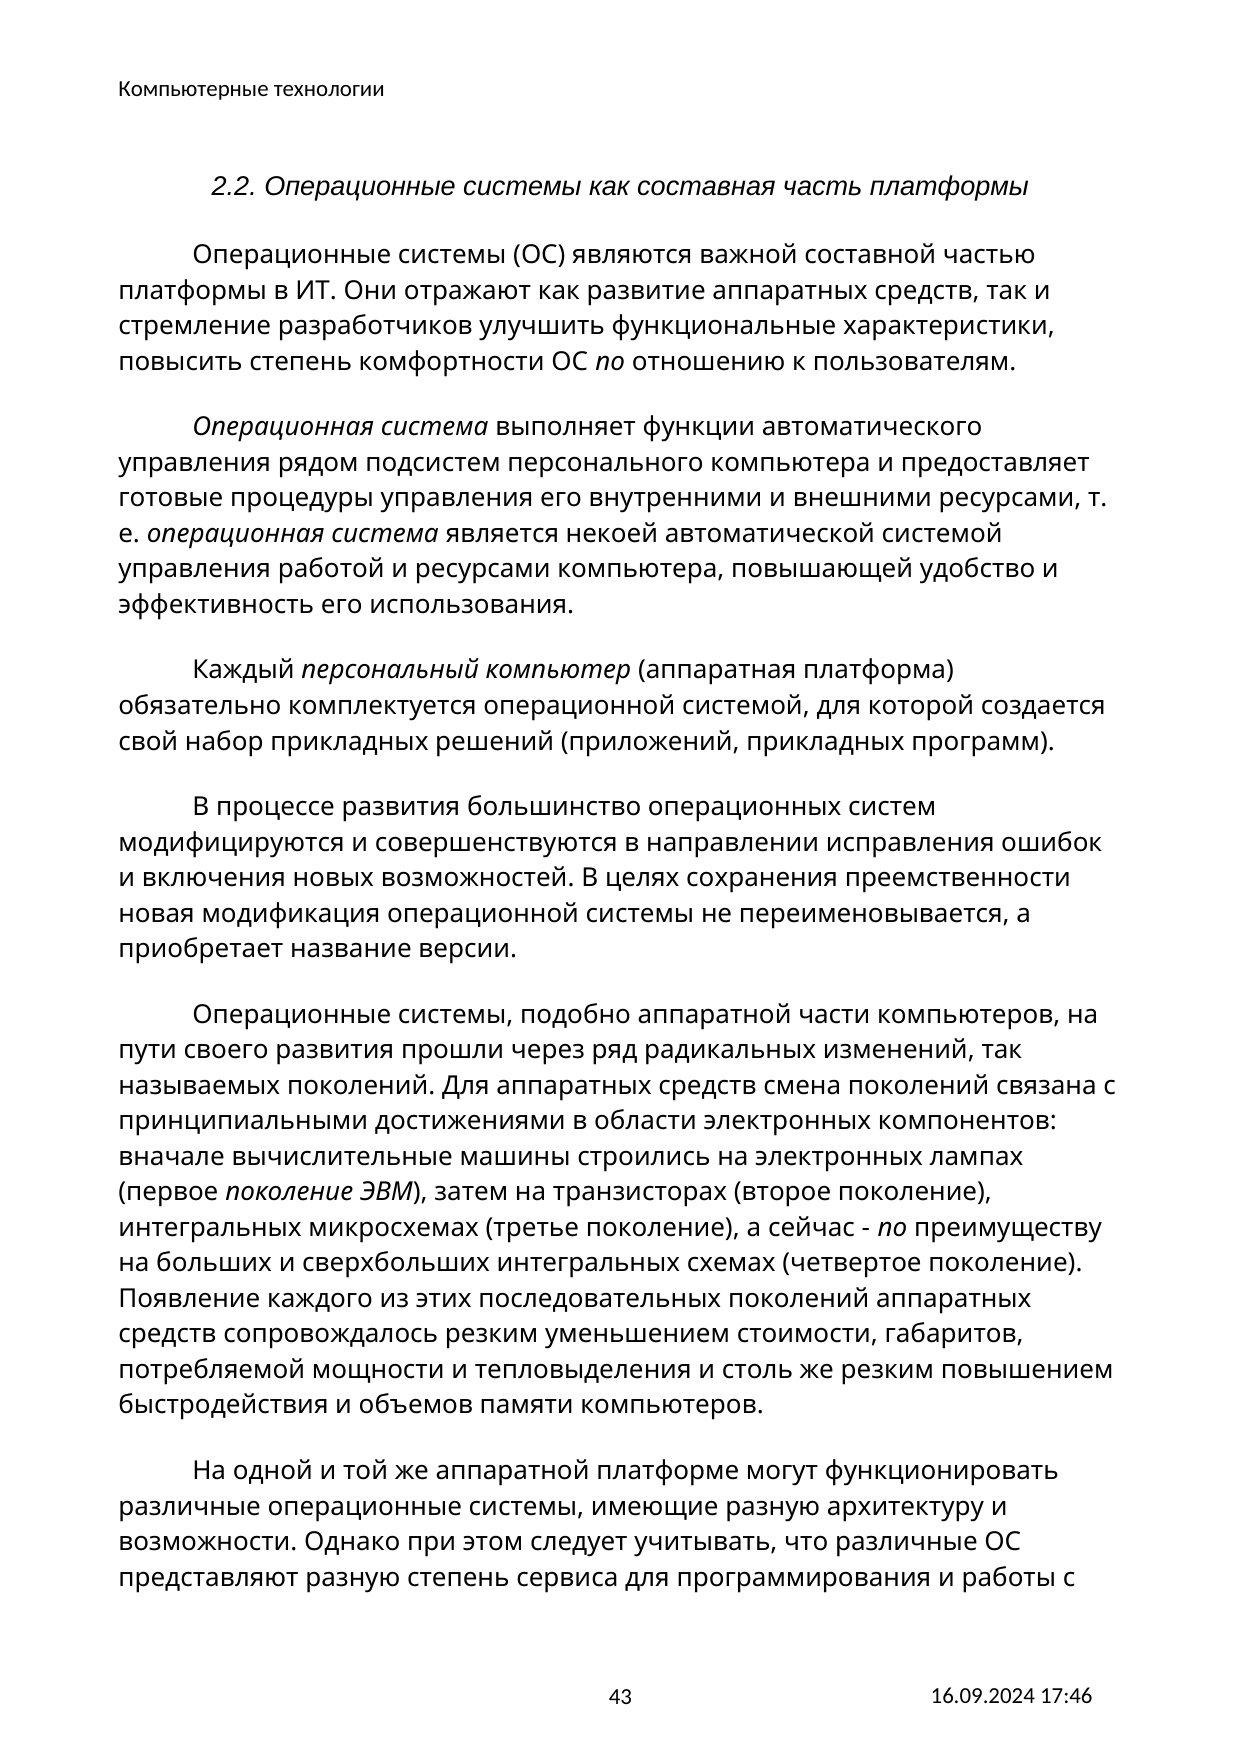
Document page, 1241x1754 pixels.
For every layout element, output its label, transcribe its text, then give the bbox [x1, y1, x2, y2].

text Операционная система выполняет функции автоматического управления рядом подсистем персонального компьютера и предоставляет готовые процедуры управления его внутренними и внешними ресурсами, т. е. операционная система является некоей автоматической системой управления работой и ресурсами компьютера, повышающей удобство и эффективность его использования. [118, 408, 1122, 621]
text В процессе развития большинство операционных систем модифицируются и совершенствуются в направлении исправления ошибок и включения новых возможностей. В целях сохранения преемственности новая модификация операционной системы не переименовывается, а приобретает название версии. [118, 788, 1122, 965]
text Каждый персональный компьютер (аппаратная платформа) обязательно комплектуется операционной системой, для которой создается свой набор прикладных решений (приложений, прикладных программ). [118, 651, 1122, 758]
subtitle 2.2. Операционные системы как составная часть платформы [118, 170, 1122, 201]
text На одной и той же аппаратной платформе могут функционировать различные операционные системы, имеющие разную архитектуру и возможности. Однако при этом следует учитывать, что различные ОС представляют разную степень сервиса для программирования и работы с [118, 1452, 1122, 1594]
text Операционные системы (ОС) являются важной составной частью платформы в ИТ. Они отражают как развитие аппаратных средств, так и стремление разработчиков улучшить функциональные характеристики, повысить степень комфортности ОС по отношению к пользователям. [118, 236, 1122, 378]
text Операционные системы, подобно аппаратной части компьютеров, на пути своего развития прошли через ряд радикальных изменений, так называемых поколений. Для аппаратных средств смена поколений связана с принципиальными достижениями в области электронных компонентов: вначале вычислительные машины строились на электронных лампах (первое поколение ЭВМ), затем на транзисторах (второе поколение), интегральных микросхемах (третье поколение), а сейчас - по преимуществу на больших и сверхбольших интегральных схемах (четвертое поколение). Появление каждого из этих последовательных поколений аппаратных средств сопровождалось резким уменьшением стоимости, габаритов, потребляемой мощности и тепловыделения и столь же резким повышением быстродействия и объемов памяти компьютеров. [118, 995, 1122, 1422]
